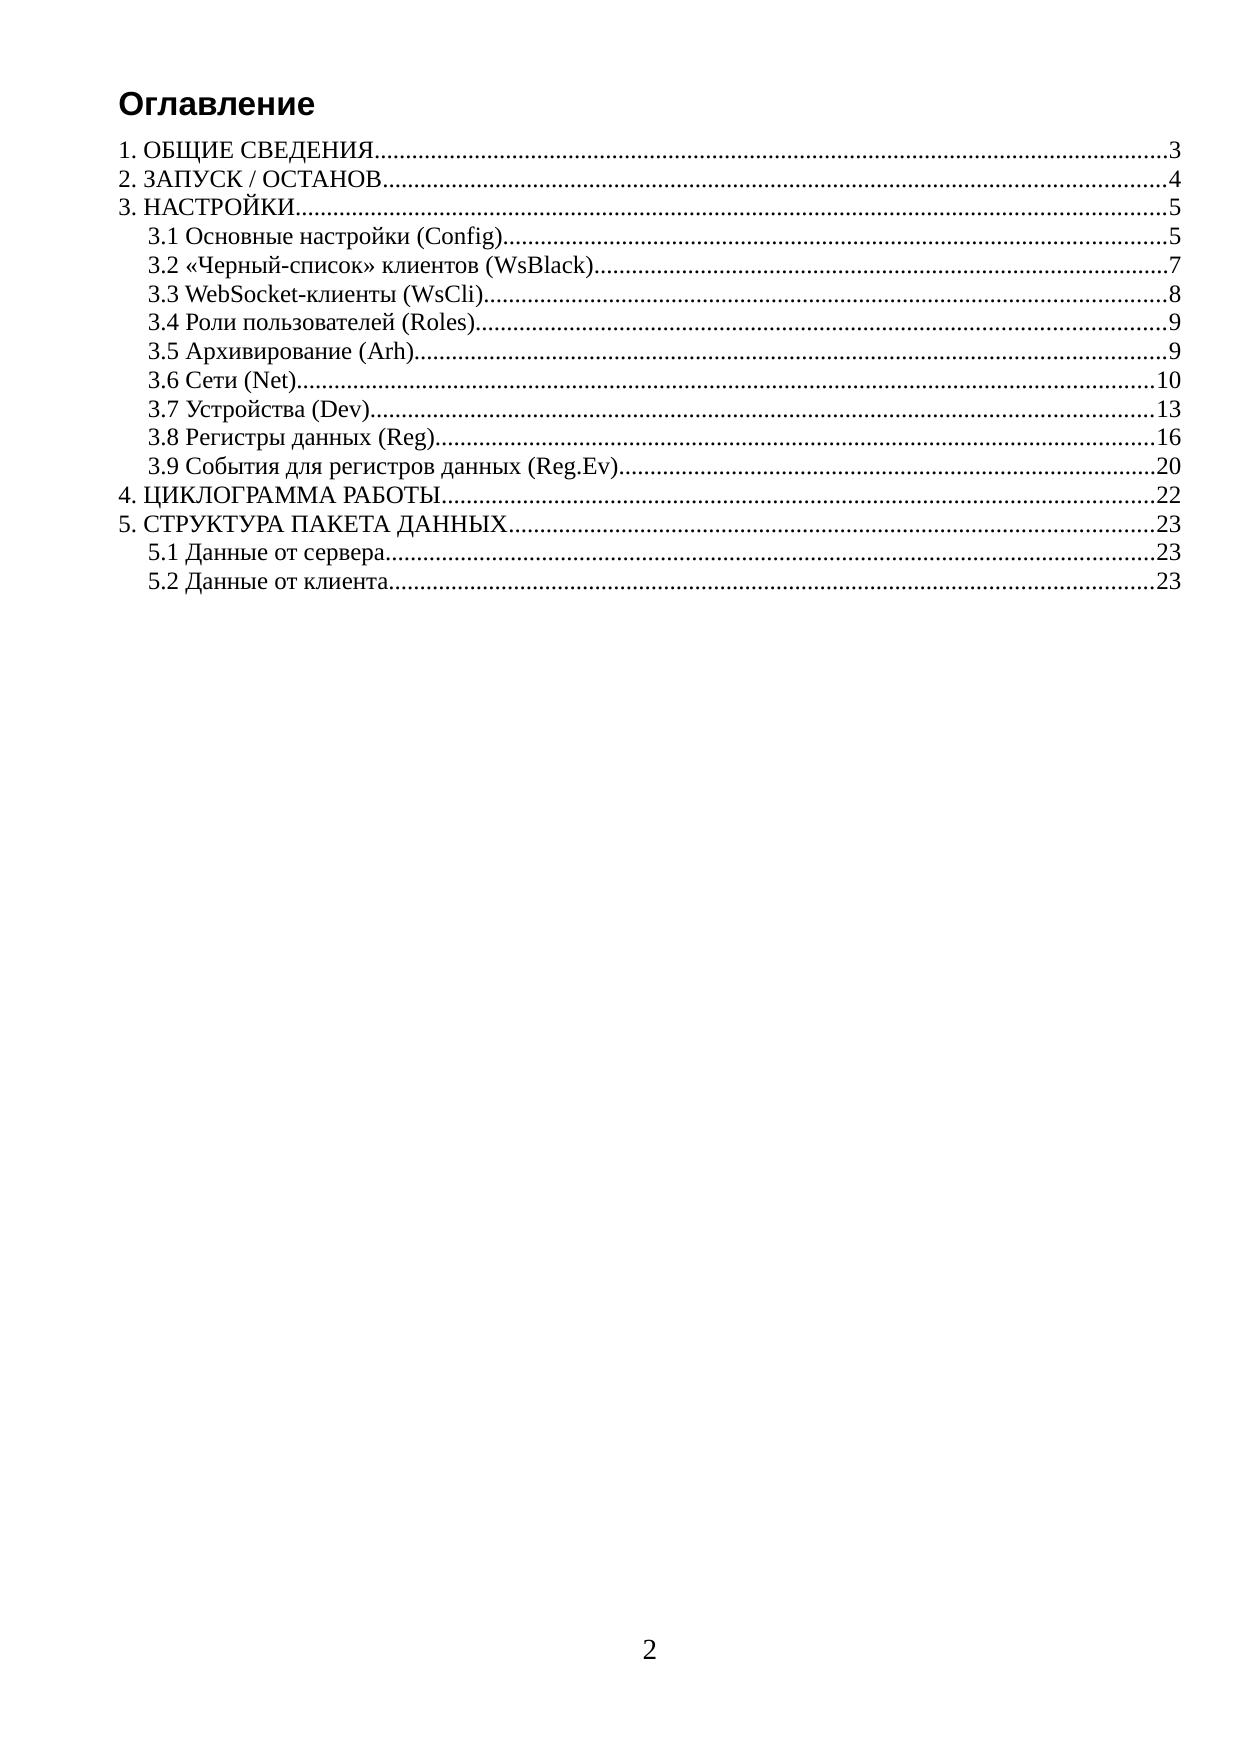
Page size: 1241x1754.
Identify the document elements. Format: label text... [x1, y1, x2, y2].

text 4. ЦИКЛОГРАММА РАБОТЫ 22 [118, 480, 1181, 509]
text 3.4 Роли пользователей (Roles) 9 [148, 307, 1181, 336]
text 3.8 Регистры данных (Reg) 16 [148, 422, 1181, 451]
text 1. ОБЩИЕ СВЕДЕНИЯ 3 [118, 135, 1181, 164]
text 3.2 «Черный-список» клиентов (WsBlack) 7 [148, 250, 1181, 279]
text 3.9 События для регистров данных (Reg.Ev) 20 [148, 451, 1181, 480]
text 5. СТРУКТУРА ПАКЕТА ДАННЫХ 23 [118, 509, 1181, 537]
text 3.7 Устройства (Dev) 13 [148, 394, 1181, 422]
text 3.5 Архивирование (Arh) 9 [148, 336, 1181, 365]
text 5.2 Данные от клиента 23 [148, 566, 1181, 595]
text 3. НАСТРОЙКИ 5 [118, 192, 1181, 221]
text 5.1 Данные от сервера 23 [148, 537, 1181, 566]
subtitle Оглавление [118, 84, 1181, 122]
text 3.1 Основные настройки (Config) 5 [148, 221, 1181, 250]
text 2. ЗАПУСК / ОСТАНОВ 4 [118, 164, 1181, 192]
text 3.3 WebSocket-клиенты (WsCli) 8 [148, 279, 1181, 307]
text 3.6 Сети (Net) 10 [148, 365, 1181, 394]
